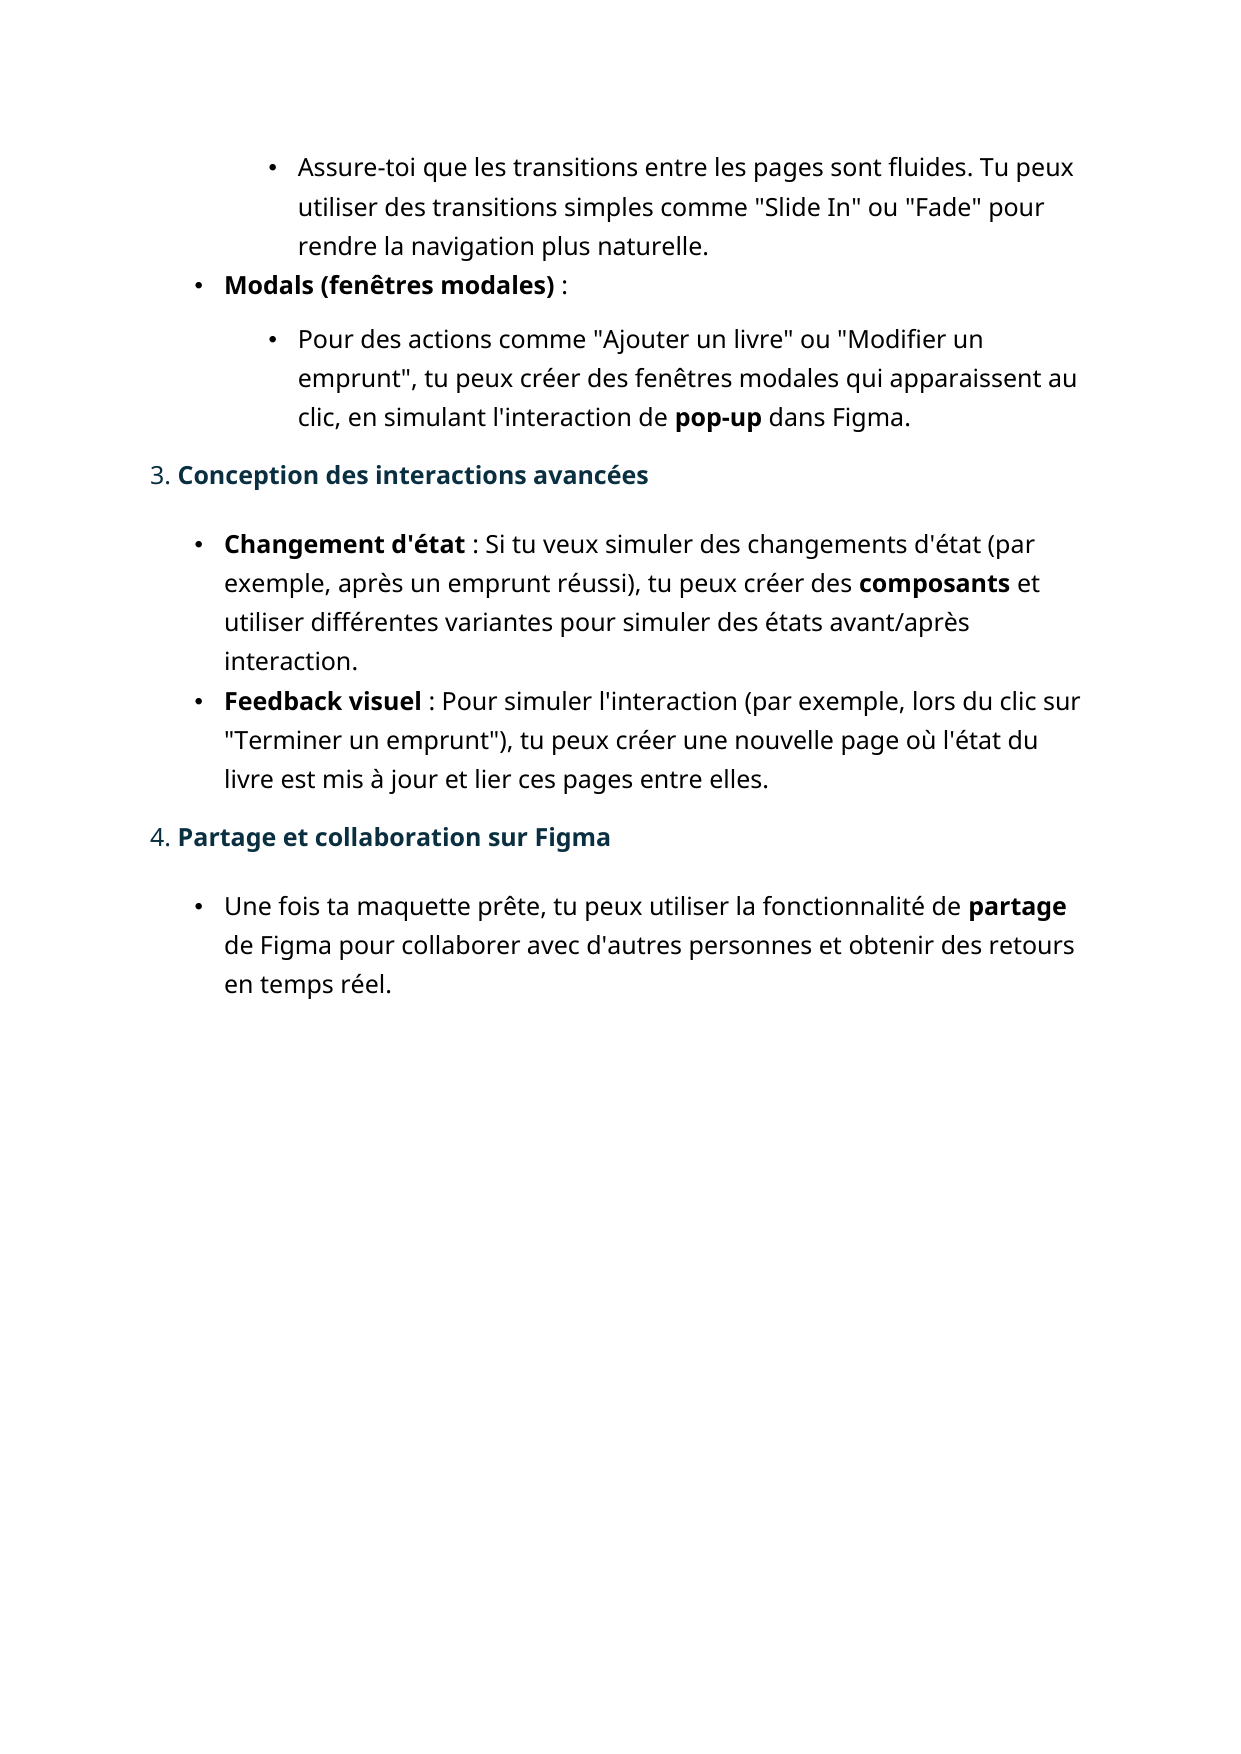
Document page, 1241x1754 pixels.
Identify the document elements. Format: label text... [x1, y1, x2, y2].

list Une fois ta maquette prête, tu peux utiliser la fonctionnalité de partage de Figma pour collaborer avec d'autres personnes et obtenir des retours en temps réel. [194, 888, 1090, 1001]
list Assure-toi que les transitions entre les pages sont fluides. Tu peux utiliser des transitions simples comme "Slide In" ou "Fade" pour rendre la navigation plus naturelle. [268, 150, 1090, 262]
list Feedback visuel : Pour simuler l'interaction (par exemple, lors du clic sur "Terminer un emprunt"), tu peux créer une nouvelle page où l'état du livre est mis à jour et lier ces pages entre elles. [194, 683, 1090, 796]
list Modals (fenêtres modales) : [194, 267, 1090, 302]
list Changement d'état : Si tu veux simuler des changements d'état (par exemple, après un emprunt réussi), tu peux créer des composants et utiliser différentes variantes pour simuler des états avant/après interaction. [194, 526, 1090, 678]
list Pour des actions comme "Ajouter un livre" ou "Modifier un emprunt", tu peux créer des fenêtres modales qui apparaissent au clic, en simulant l'interaction de pop-up dans Figma. [268, 321, 1090, 434]
subtitle 3. Conception des interactions avancées [150, 457, 1090, 492]
subtitle 4. Partage et collaboration sur Figma [150, 819, 1090, 853]
